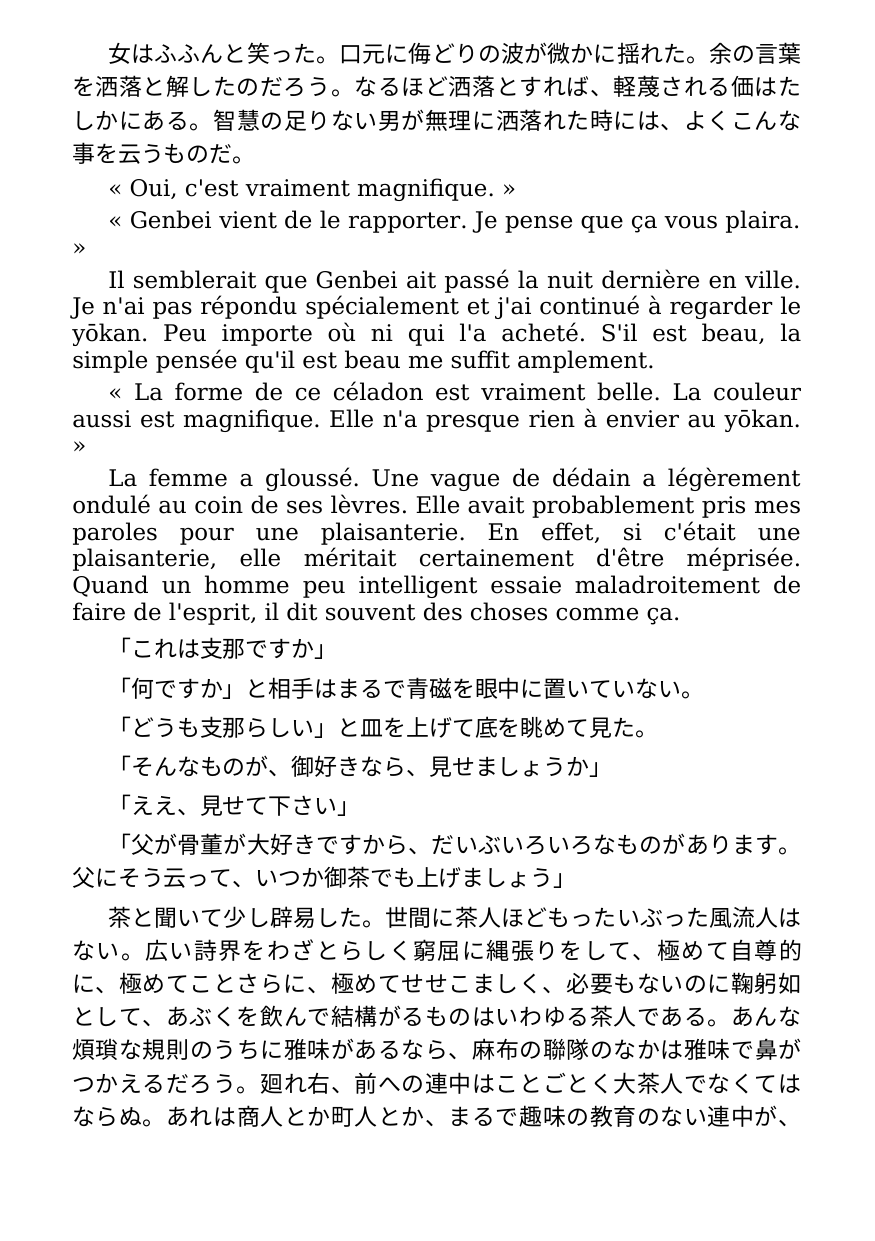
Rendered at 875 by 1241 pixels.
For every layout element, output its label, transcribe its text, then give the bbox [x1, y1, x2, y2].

text 「何ですか」と相手はまるで青磁を眼中に置いていない。 [72, 670, 802, 704]
text 「どうも支那らしい」と皿を上げて底を眺めて見た。 [72, 709, 802, 743]
text La femme a gloussé. Une vague de dédain a légèrement ondulé au coin de ses lèvres. Elle avait probablement pris mes paroles pour une plaisanterie. En effet, si c'était une plaisanterie, elle méritait certainement d'être méprisée. Quand un homme peu intelligent essaie maladroitement de faire de l'esprit, il dit souvent des choses comme ça. [72, 465, 802, 625]
text 「ええ、見せて下さい」 [72, 788, 802, 821]
text 「父が骨董が大好きですから、だいぶいろいろなものがあります。父にそう云って、いつか御茶でも上げましょう」 [72, 827, 802, 893]
text « La forme de ce céladon est vraiment belle. La couleur aussi est magnifique. Elle n'a presque rien à envier au yōkan. » [72, 379, 802, 459]
text 「そんなものが、御好きなら、見せましょうか」 [72, 749, 802, 782]
text Il semblerait que Genbei ait passé la nuit dernière en ville. Je n'ai pas répondu spécialement et j'ai continué à regarder le yōkan. Peu importe où ni qui l'a acheté. S'il est beau, la simple pensée qu'il est beau me suffit amplement. [72, 267, 802, 373]
text « Genbei vient de le rapporter. Je pense que ça vous plaira. » [72, 207, 802, 261]
text « Oui, c'est vraiment magnifique. » [72, 175, 802, 202]
text 「これは支那ですか」 [72, 631, 802, 664]
text 女はふふんと笑った。口元に侮どりの波が微かに揺れた。余の言葉を洒落と解したのだろう。なるほど洒落とすれば、軽蔑される価はたしかにある。智慧の足りない男が無理に洒落れた時には、よくこんな事を云うものだ。 [72, 36, 802, 169]
text 茶と聞いて少し辟易した。世間に茶人ほどもったいぶった風流人はない。広い詩界をわざとらしく窮屈に縄張りをして、極めて自尊的に、極めてことさらに、極めてせせこましく、必要もないのに鞠躬如として、あぶくを飲んで結構がるものはいわゆる茶人である。あんな煩瑣な規則のうちに雅味があるなら、麻布の聯隊のなかは雅味で鼻がつかえるだろう。廻れ右、前への連中はことごとく大茶人でなくてはならぬ。あれは商人とか町人とか、まるで趣味の教育のない連中が、 [72, 899, 802, 1132]
